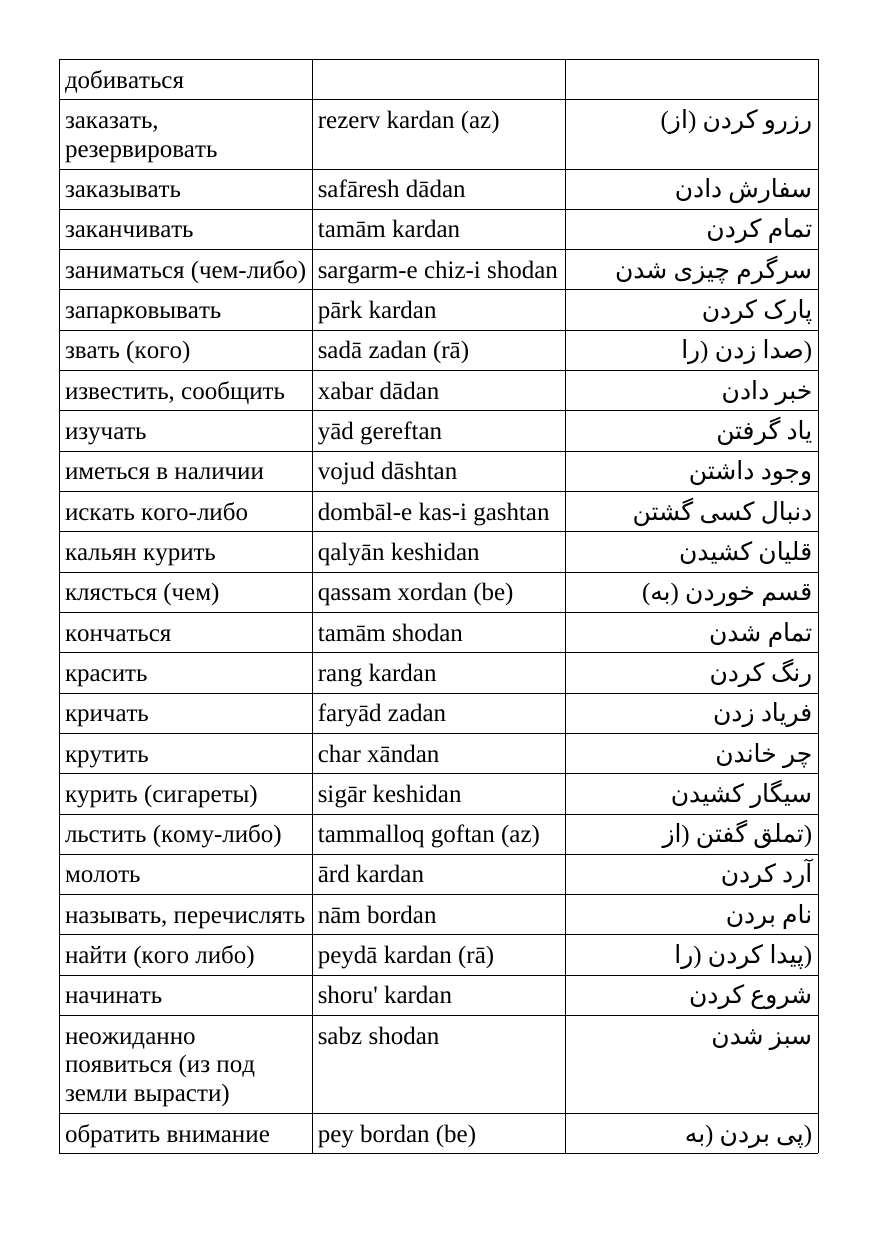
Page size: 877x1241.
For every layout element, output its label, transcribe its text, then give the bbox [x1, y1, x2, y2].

table_cell неожиданно появиться (из под земли вырасти) [60, 1016, 312, 1113]
table_cell nām bordan [313, 895, 565, 934]
table_cell نام بردن [566, 895, 818, 934]
table_cell кончаться [60, 613, 312, 652]
table_cell vojud dāshtan [313, 452, 565, 491]
table_cell заказывать [60, 170, 312, 209]
table_cell یاد گرفتن [566, 411, 818, 451]
table_cell yād gereftan [313, 411, 565, 451]
table_cell красить [60, 653, 312, 692]
table_cell رزرو کردن (از) [566, 100, 818, 168]
table_cell pārk kardan [313, 290, 565, 330]
table_cell курить (сигареты) [60, 774, 312, 813]
table_cell safāresh dādan [313, 170, 565, 209]
table_cell ārd kardan [313, 855, 565, 894]
table_cell قلیان کشیدن [566, 532, 818, 572]
table_cell rezerv kardan (az) [313, 100, 565, 168]
table_cell (پی بردن (به [566, 1114, 818, 1153]
table_cell искать кого-либо [60, 492, 312, 531]
table_cell известить, сообщить [60, 371, 312, 410]
table_cell называть, перечислять [60, 895, 312, 934]
table_cell خبر دادن [566, 371, 818, 410]
table_cell سرگرم چیزی شدن [566, 250, 818, 289]
table_cell qassam xordan (be) [313, 573, 565, 612]
table_cell rang kardan [313, 653, 565, 692]
table_cell tamām shodan [313, 613, 565, 652]
table_cell char xāndan [313, 734, 565, 773]
table_cell заказать, резервировать [60, 100, 312, 168]
table_cell изучать [60, 411, 312, 451]
table_cell найти (кого либо) [60, 935, 312, 975]
table_cell قسم خوردن (به) [566, 573, 818, 612]
table_cell начинать [60, 976, 312, 1015]
table_cell [313, 60, 565, 99]
table_cell sigār keshidan [313, 774, 565, 813]
table_cell молоть [60, 855, 312, 894]
table_cell چر خاندن [566, 734, 818, 773]
table_cell پارک کردن [566, 290, 818, 330]
table_cell запарковывать [60, 290, 312, 330]
table_cell dombāl-e kas-i gashtan [313, 492, 565, 531]
table_cell تمام شدن [566, 613, 818, 652]
table_cell кричать [60, 694, 312, 733]
table_cell заниматься (чем-либо) [60, 250, 312, 289]
table_cell звать (кого) [60, 331, 312, 370]
table_cell سیگار کشیدن [566, 774, 818, 813]
table_cell (صدا زدن (را [566, 331, 818, 370]
table_cell xabar dādan [313, 371, 565, 410]
table_cell sadā zadan (rā) [313, 331, 565, 370]
table_cell (تملق گفتن (از [566, 815, 818, 854]
table_cell добиваться [60, 60, 312, 99]
table_cell دنبال کسی گشتن [566, 492, 818, 531]
table_cell обратить внимание [60, 1114, 312, 1153]
table_cell تمام کردن [566, 210, 818, 249]
table_cell qalyān keshidan [313, 532, 565, 572]
table_cell peydā kardan (rā) [313, 935, 565, 975]
table_cell pey bordan (be) [313, 1114, 565, 1153]
table_cell льстить (кому-либо) [60, 815, 312, 854]
table_cell faryād zadan [313, 694, 565, 733]
table_cell آرد کردن [566, 855, 818, 894]
table_cell sabz shodan [313, 1016, 565, 1113]
table_cell tamām kardan [313, 210, 565, 249]
table_cell [566, 60, 818, 99]
table_cell клясться (чем) [60, 573, 312, 612]
table_cell شروع کردن [566, 976, 818, 1015]
table_cell shoru' kardan [313, 976, 565, 1015]
table_cell سفارش دادن [566, 170, 818, 209]
table_cell فریاد زدن [566, 694, 818, 733]
table_cell sargarm-e chiz-i shodan [313, 250, 565, 289]
table_cell tammalloq goftan (az) [313, 815, 565, 854]
table_cell (پیدا کردن (را [566, 935, 818, 975]
table_cell وجود داشتن [566, 452, 818, 491]
table_cell крутить [60, 734, 312, 773]
table_cell заканчивать [60, 210, 312, 249]
table_cell سبز شدن [566, 1016, 818, 1113]
table_cell رنگ کردن [566, 653, 818, 692]
table_cell кальян курить [60, 532, 312, 572]
table_cell иметься в наличии [60, 452, 312, 491]
